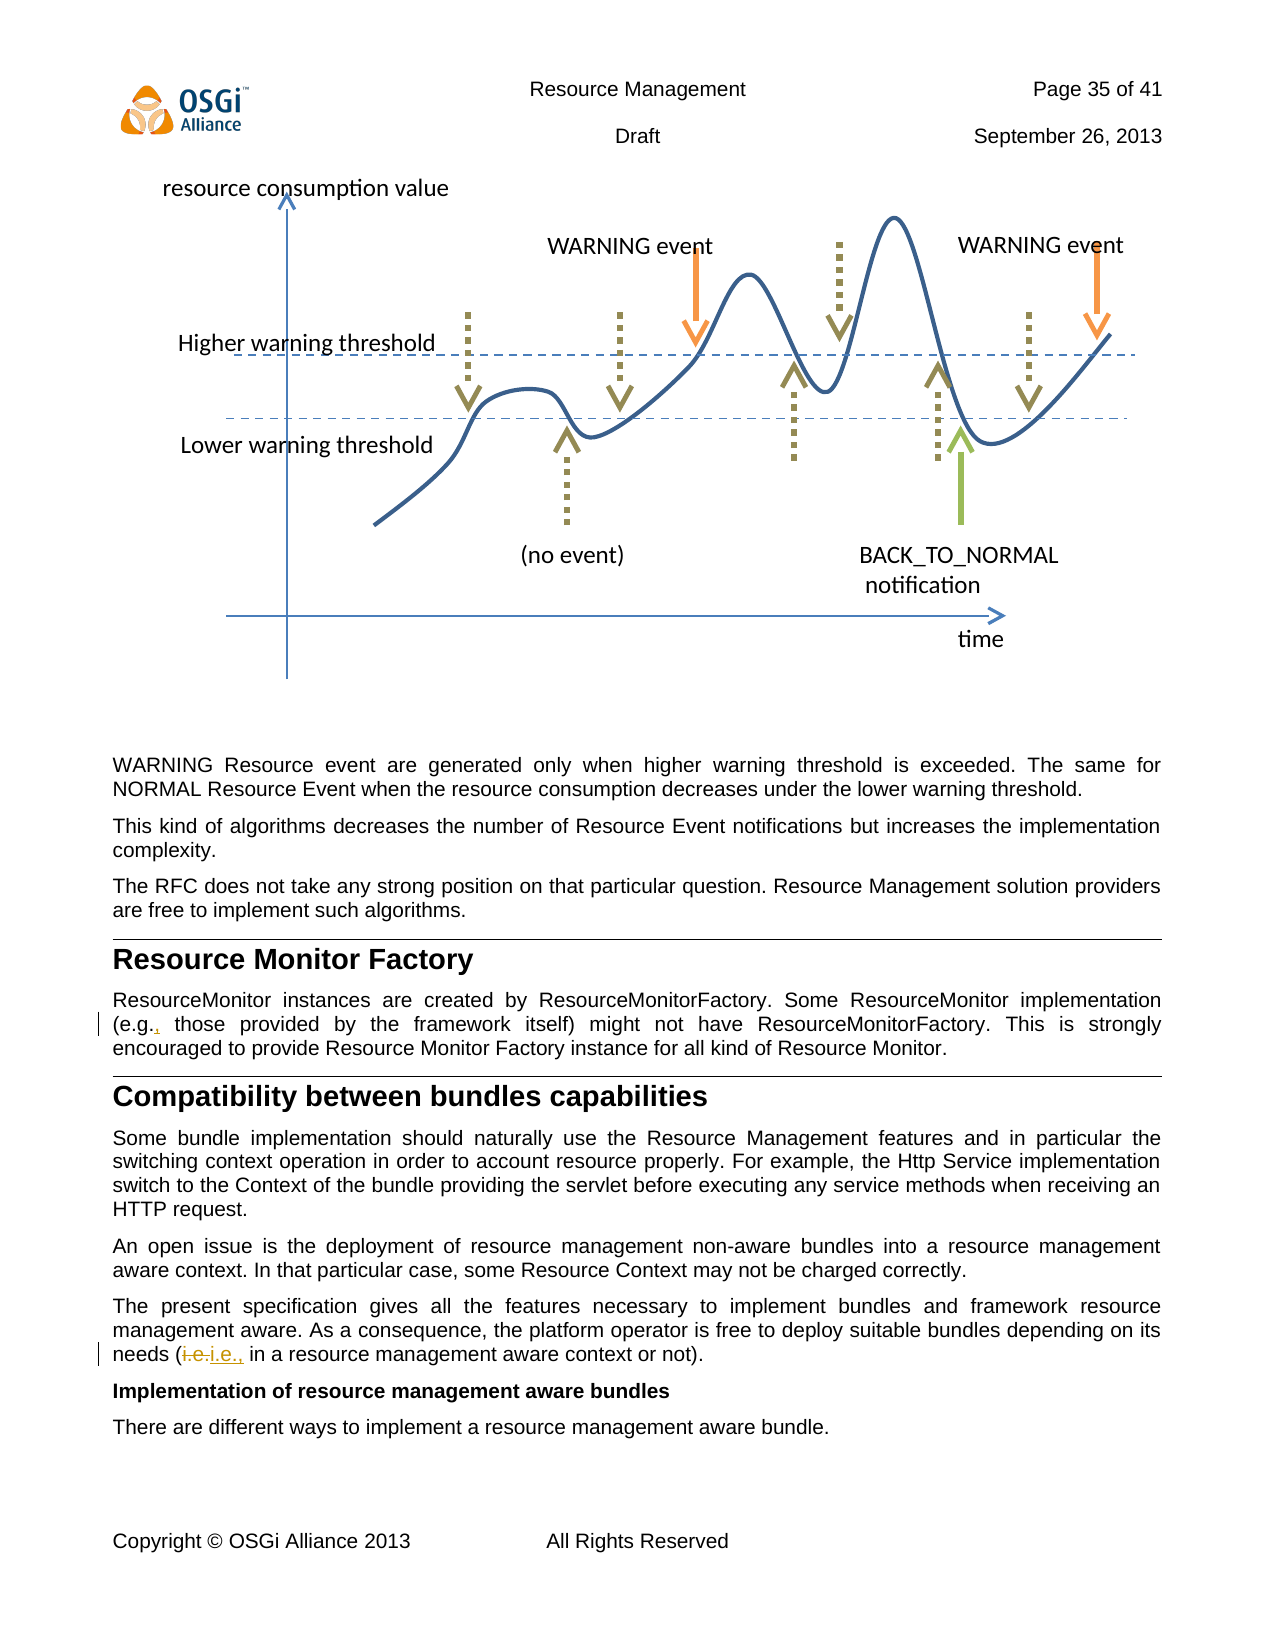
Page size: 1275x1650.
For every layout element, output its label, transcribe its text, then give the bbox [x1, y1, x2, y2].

text The RFC does not take any strong position on that particular question. Resource Management solution providers are free to implement such algorithms. [112, 874, 1162, 922]
text ResourceMonitor instances are created by ResourceMonitorFactory. Some ResourceMonitor implementation (e.g., those provided by the framework itself) might not have ResourceMonitorFactory. This is strongly encouraged to provide Resource Monitor Factory instance for all kind of Resource Monitor. [112, 988, 1162, 1059]
subtitle Implementation of resource management aware bundles [112, 1378, 1162, 1402]
subtitle Compatibility between bundles capabilities [112, 1077, 1162, 1113]
text Some bundle implementation should naturally use the Resource Management features and in particular the switching context operation in order to account resource properly. For example, the Http Service implementation switch to the Context of the bundle providing the servlet before executing any service methods when receiving an HTTP request. [112, 1125, 1162, 1221]
picture [113, 78, 257, 142]
text The present specification gives all the features necessary to implement bundles and framework resource management aware. As a consequence, the platform operator is free to deploy suitable bundles depending on its needs (i.e., in a resource management aware context or not). [112, 1294, 1162, 1366]
text This kind of algorithms decreases the number of Resource Event notifications but increases the implementation complexity. [112, 813, 1162, 861]
text There are different ways to implement a resource management aware bundle. [112, 1415, 1162, 1439]
subtitle Resource Monitor Factory [112, 940, 1162, 975]
text WARNING Resource event are generated only when higher warning threshold is exceeded. The same for NORMAL Resource Event when the resource consumption decreases under the lower warning threshold. [112, 753, 1162, 801]
text An open issue is the deployment of resource management non-aware bundles into a resource management aware context. In that particular case, some Resource Context may not be charged correctly. [112, 1234, 1162, 1282]
